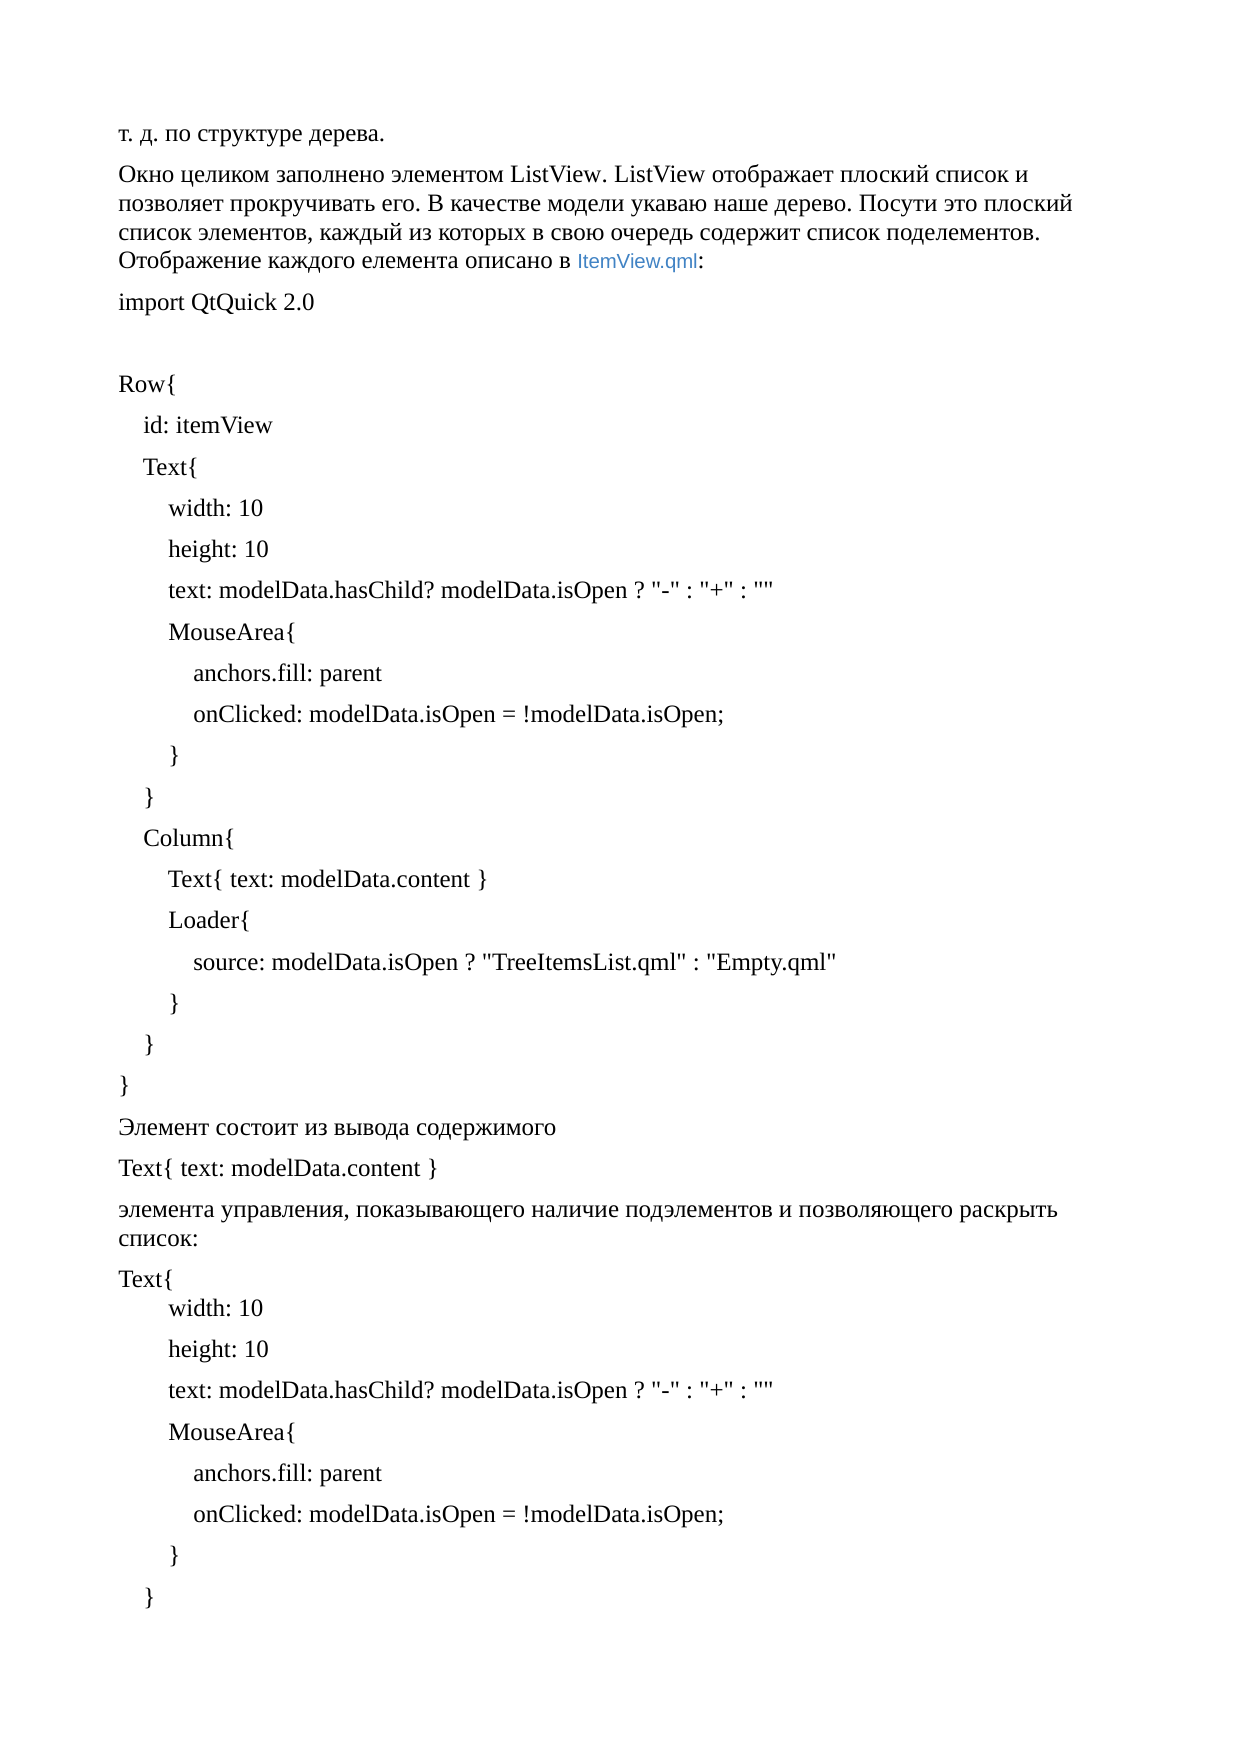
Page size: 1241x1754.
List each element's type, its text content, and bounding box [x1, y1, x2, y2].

text Row{ [118, 369, 1122, 398]
text Loader{ [118, 906, 1122, 934]
text text: modelData.hasChild? modelData.isOpen ? "-" : "+" : "" [118, 1376, 1122, 1404]
text т. д. по структуре дерева. [118, 118, 1122, 147]
text Column{ [118, 823, 1122, 852]
text } [118, 1029, 1122, 1058]
text Text{ [118, 452, 1122, 481]
text width: 10 [118, 1293, 1122, 1322]
text } [118, 1541, 1122, 1569]
text } [118, 988, 1122, 1017]
text height: 10 [118, 534, 1122, 563]
text id: itemView [118, 411, 1122, 439]
text MouseArea{ [118, 617, 1122, 646]
text Элемент состоит из вывода содержимого [118, 1112, 1122, 1141]
text width: 10 [118, 493, 1122, 522]
text } [118, 782, 1122, 811]
text Text{ text: modelData.content } [118, 1153, 1122, 1182]
text Окно целиком заполнено элементом ListView. ListView отображает плоский список и позволяет прокручивать его. В качестве модели укаваю наше дерево. Посути это плоский список элементов, каждый из которых в свою очередь содержит список поделементов. Отображение каждого елемента описано в ItemView.qml: [118, 159, 1122, 274]
text MouseArea{ [118, 1417, 1122, 1446]
text source: modelData.isOpen ? "TreeItemsList.qml" : "Empty.qml" [118, 947, 1122, 976]
text height: 10 [118, 1334, 1122, 1363]
text Text{ text: modelData.content } [118, 864, 1122, 893]
text } [118, 1582, 1122, 1611]
text anchors.fill: parent [118, 1458, 1122, 1487]
text import QtQuick 2.0 [118, 287, 1122, 316]
text onClicked: modelData.isOpen = !modelData.isOpen; [118, 699, 1122, 728]
text элемента управления, показывающего наличие подэлементов и позволяющего раскрыть список: [118, 1194, 1122, 1252]
text Text{ [118, 1264, 1122, 1293]
text text: modelData.hasChild? modelData.isOpen ? "-" : "+" : "" [118, 576, 1122, 604]
text anchors.fill: parent [118, 658, 1122, 687]
text } [118, 741, 1122, 769]
text onClicked: modelData.isOpen = !modelData.isOpen; [118, 1499, 1122, 1528]
text } [118, 1071, 1122, 1099]
